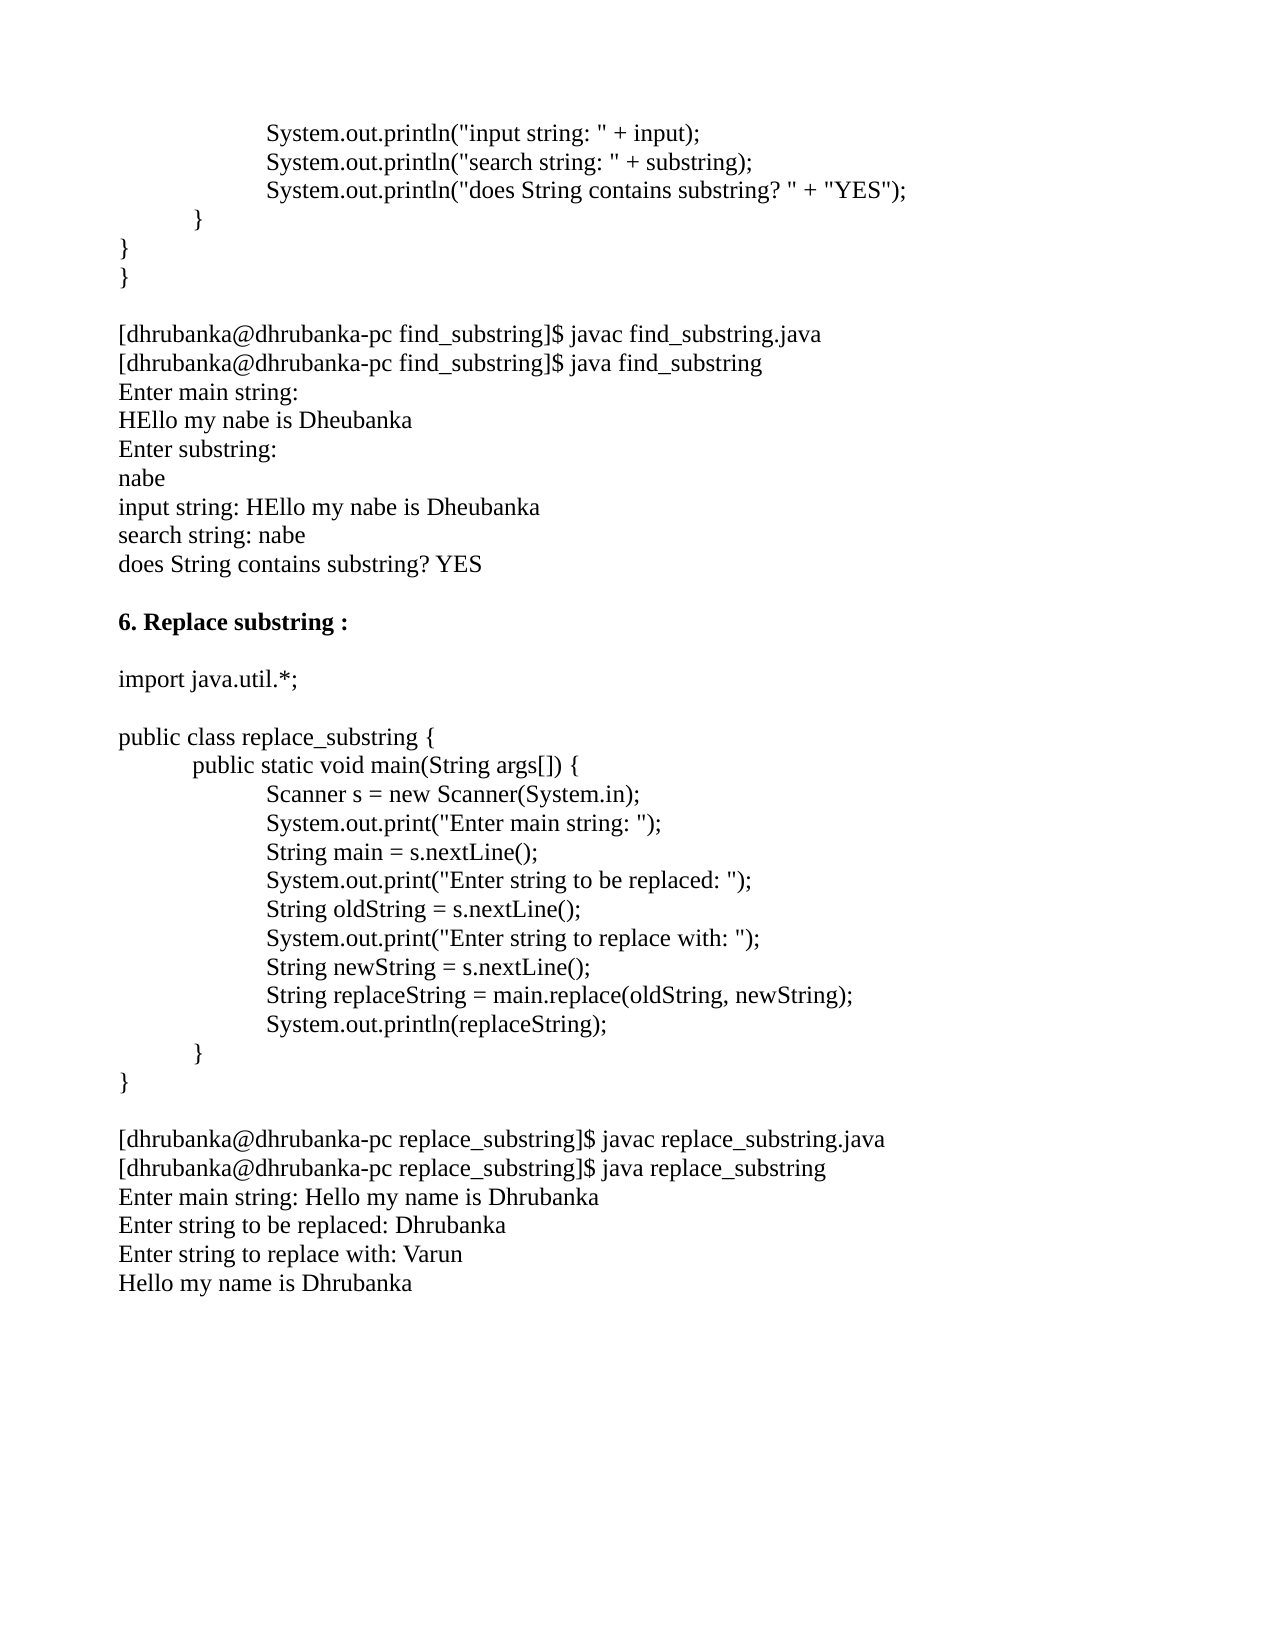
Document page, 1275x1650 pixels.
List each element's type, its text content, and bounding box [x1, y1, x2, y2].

text HEllo my nabe is Dheubanka [118, 406, 1157, 434]
text [dhrubanka@dhrubanka-pc find_substring]$ javac find_substring.java [118, 319, 1157, 348]
text Enter string to replace with: Varun [118, 1239, 1157, 1268]
text String replaceString = main.replace(oldString, newString); [118, 981, 1157, 1009]
text } [118, 1038, 1157, 1067]
text Hello my name is Dhrubanka [118, 1268, 1157, 1297]
text 6. Replace substring : [118, 607, 1157, 636]
text [dhrubanka@dhrubanka-pc replace_substring]$ java replace_substring [118, 1153, 1157, 1182]
text input string: HEllo my nabe is Dheubanka [118, 492, 1157, 521]
text System.out.print("Enter string to replace with: "); [118, 923, 1157, 952]
text Scanner s = new Scanner(System.in); [118, 779, 1157, 808]
text public static void main(String args[]) { [118, 751, 1157, 779]
text import java.util.*; [118, 664, 1157, 693]
text } [118, 233, 1157, 262]
text String oldString = s.nextLine(); [118, 894, 1157, 923]
text Enter string to be replaced: Dhrubanka [118, 1211, 1157, 1239]
text System.out.print("Enter string to be replaced: "); [118, 866, 1157, 894]
text search string: nabe [118, 521, 1157, 549]
text String main = s.nextLine(); [118, 837, 1157, 866]
text } [118, 1067, 1157, 1096]
text [dhrubanka@dhrubanka-pc replace_substring]$ javac replace_substring.java [118, 1124, 1157, 1153]
text [dhrubanka@dhrubanka-pc find_substring]$ java find_substring [118, 348, 1157, 377]
text String newString = s.nextLine(); [118, 952, 1157, 981]
text System.out.println("input string: " + input); [118, 118, 1157, 147]
text public class replace_substring { [118, 722, 1157, 751]
text } [118, 204, 1157, 233]
text System.out.println("search string: " + substring); [118, 147, 1157, 176]
text does String contains substring? YES [118, 549, 1157, 578]
text System.out.println("does String contains substring? " + "YES"); [118, 176, 1157, 204]
text Enter main string: [118, 377, 1157, 406]
text Enter main string: Hello my name is Dhrubanka [118, 1182, 1157, 1211]
text System.out.println(replaceString); [118, 1009, 1157, 1038]
text System.out.print("Enter main string: "); [118, 808, 1157, 837]
text } [118, 262, 1157, 291]
text nabe [118, 463, 1157, 492]
text Enter substring: [118, 434, 1157, 463]
